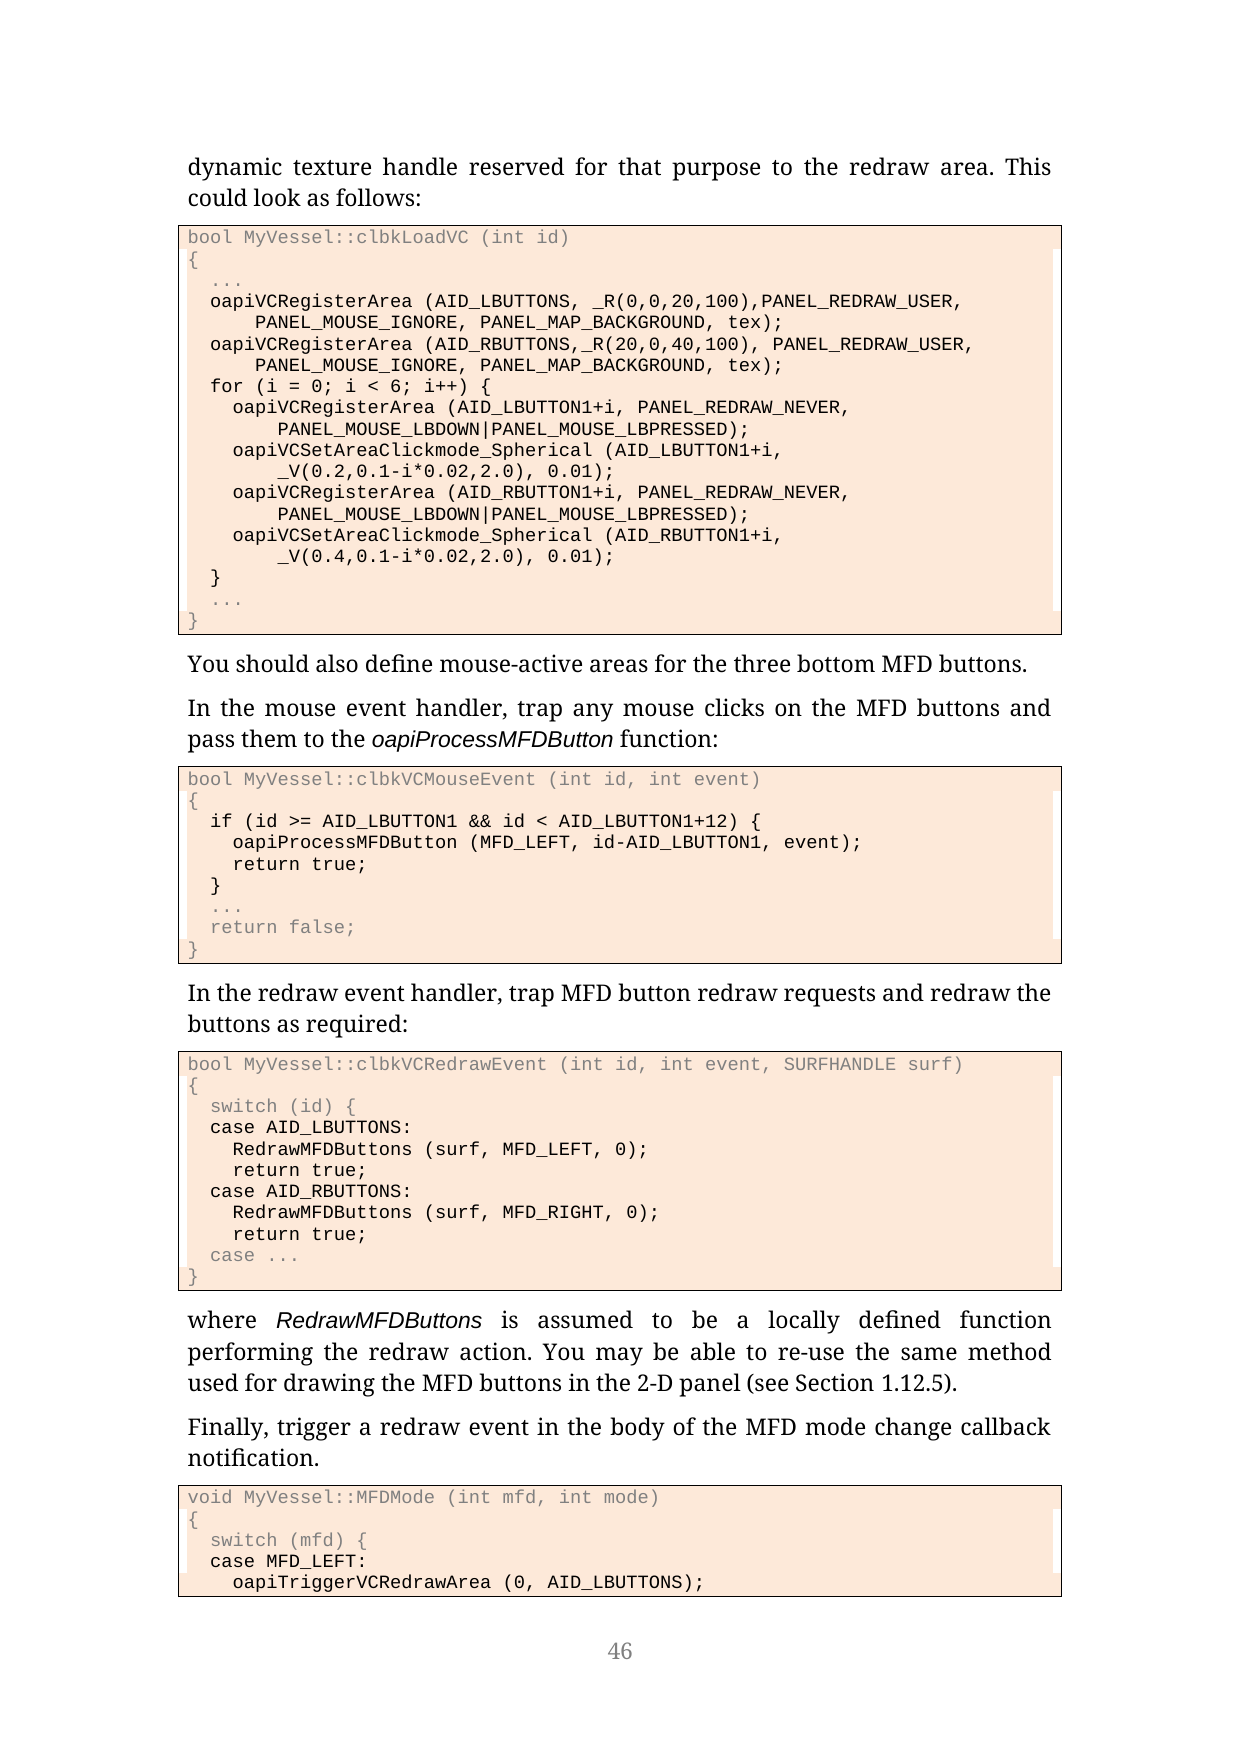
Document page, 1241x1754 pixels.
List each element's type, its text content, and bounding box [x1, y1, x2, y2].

text bool MyVessel::clbkVCMouseEvent (int id, int event) [179, 767, 1061, 791]
text oapiVCRegisterArea (AID_LBUTTONS, _R(0,0,20,100),PANEL_REDRAW_USER, [187, 292, 1053, 313]
text where RedrawMFDButtons is assumed to be a locally defined function performing the redraw action. You may be able to re-use the same method used for drawing the MFD buttons in the 2-D panel (see Section 1.12.5). [187, 1304, 1053, 1397]
text { [187, 1076, 1053, 1097]
text case AID_RBUTTONS: [187, 1182, 1053, 1203]
text PANEL_MOUSE_LBDOWN|PANEL_MOUSE_LBPRESSED); [187, 419, 1053, 441]
text void MyVessel::MFDMode (int mfd, int mode) [179, 1486, 1061, 1509]
text { [187, 1509, 1053, 1531]
text In the mouse event handler, trap any mouse clicks on the MFD buttons and pass them to the oapiProcessMFDButton function: [187, 691, 1053, 754]
text bool MyVessel::clbkLoadVC (int id) [179, 226, 1061, 249]
text case ... [187, 1246, 1053, 1264]
text RedrawMFDButtons (surf, MFD_LEFT, 0); [187, 1139, 1053, 1161]
text return true; [187, 854, 1053, 876]
text return false; [187, 918, 1053, 936]
text oapiProcessMFDButton (MFD_LEFT, id-AID_LBUTTON1, event); [187, 833, 1053, 854]
text return true; [187, 1224, 1053, 1246]
text ... [187, 589, 1053, 607]
text } [187, 876, 1053, 897]
text oapiVCRegisterArea (AID_RBUTTON1+i, PANEL_REDRAW_NEVER, [187, 483, 1053, 504]
text You should also define mouse-active areas for the three bottom MFD buttons. [187, 647, 1053, 679]
text dynamic texture handle reserved for that purpose to the redraw area. This could look as fol­lows: [187, 150, 1053, 212]
text Finally, trigger a redraw event in the body of the MFD mode change callback notifi­cation. [187, 1410, 1053, 1472]
text PANEL_MOUSE_IGNORE, PANEL_MAP_BACKGROUND, tex); [187, 356, 1053, 377]
text return true; [187, 1161, 1053, 1182]
text { [187, 249, 1053, 271]
text switch (mfd) { [187, 1531, 1053, 1552]
text for (i = 0; i < 6; i++) { [187, 377, 1053, 398]
text switch (id) { [187, 1097, 1053, 1118]
text } [187, 568, 1053, 589]
text } [179, 936, 1061, 963]
text _V(0.4,0.1-i*0.02,2.0), 0.01); [187, 547, 1053, 568]
text { [187, 791, 1053, 812]
text ... [187, 271, 1053, 292]
text PANEL_MOUSE_IGNORE, PANEL_MAP_BACKGROUND, tex); [187, 313, 1053, 334]
text _V(0.2,0.1-i*0.02,2.0), 0.01); [187, 462, 1053, 483]
text RedrawMFDButtons (surf, MFD_RIGHT, 0); [187, 1203, 1053, 1224]
text oapiTriggerVCRedrawArea (0, AID_LBUTTONS); [179, 1570, 1061, 1596]
text oapiVCSetAreaClickmode_Spherical (AID_LBUTTON1+i, [187, 441, 1053, 462]
text oapiVCSetAreaClickmode_Spherical (AID_RBUTTON1+i, [187, 526, 1053, 547]
text oapiVCRegisterArea (AID_LBUTTON1+i, PANEL_REDRAW_NEVER, [187, 398, 1053, 419]
text case MFD_LEFT: [187, 1552, 1053, 1570]
text if (id >= AID_LBUTTON1 && id < AID_LBUTTON1+12) { [187, 812, 1053, 833]
text case AID_LBUTTONS: [187, 1118, 1053, 1139]
text PANEL_MOUSE_LBDOWN|PANEL_MOUSE_LBPRESSED); [187, 504, 1053, 526]
text ... [187, 897, 1053, 918]
text bool MyVessel::clbkVCRedrawEvent (int id, int event, SURFHANDLE surf) [179, 1052, 1061, 1076]
text In the redraw event handler, trap MFD button redraw requests and redraw the but­tons as re­quired: [187, 976, 1053, 1039]
text } [179, 607, 1061, 634]
text oapiVCRegisterArea (AID_RBUTTONS,_R(20,0,40,100), PANEL_REDRAW_USER, [187, 334, 1053, 356]
text } [179, 1264, 1061, 1290]
